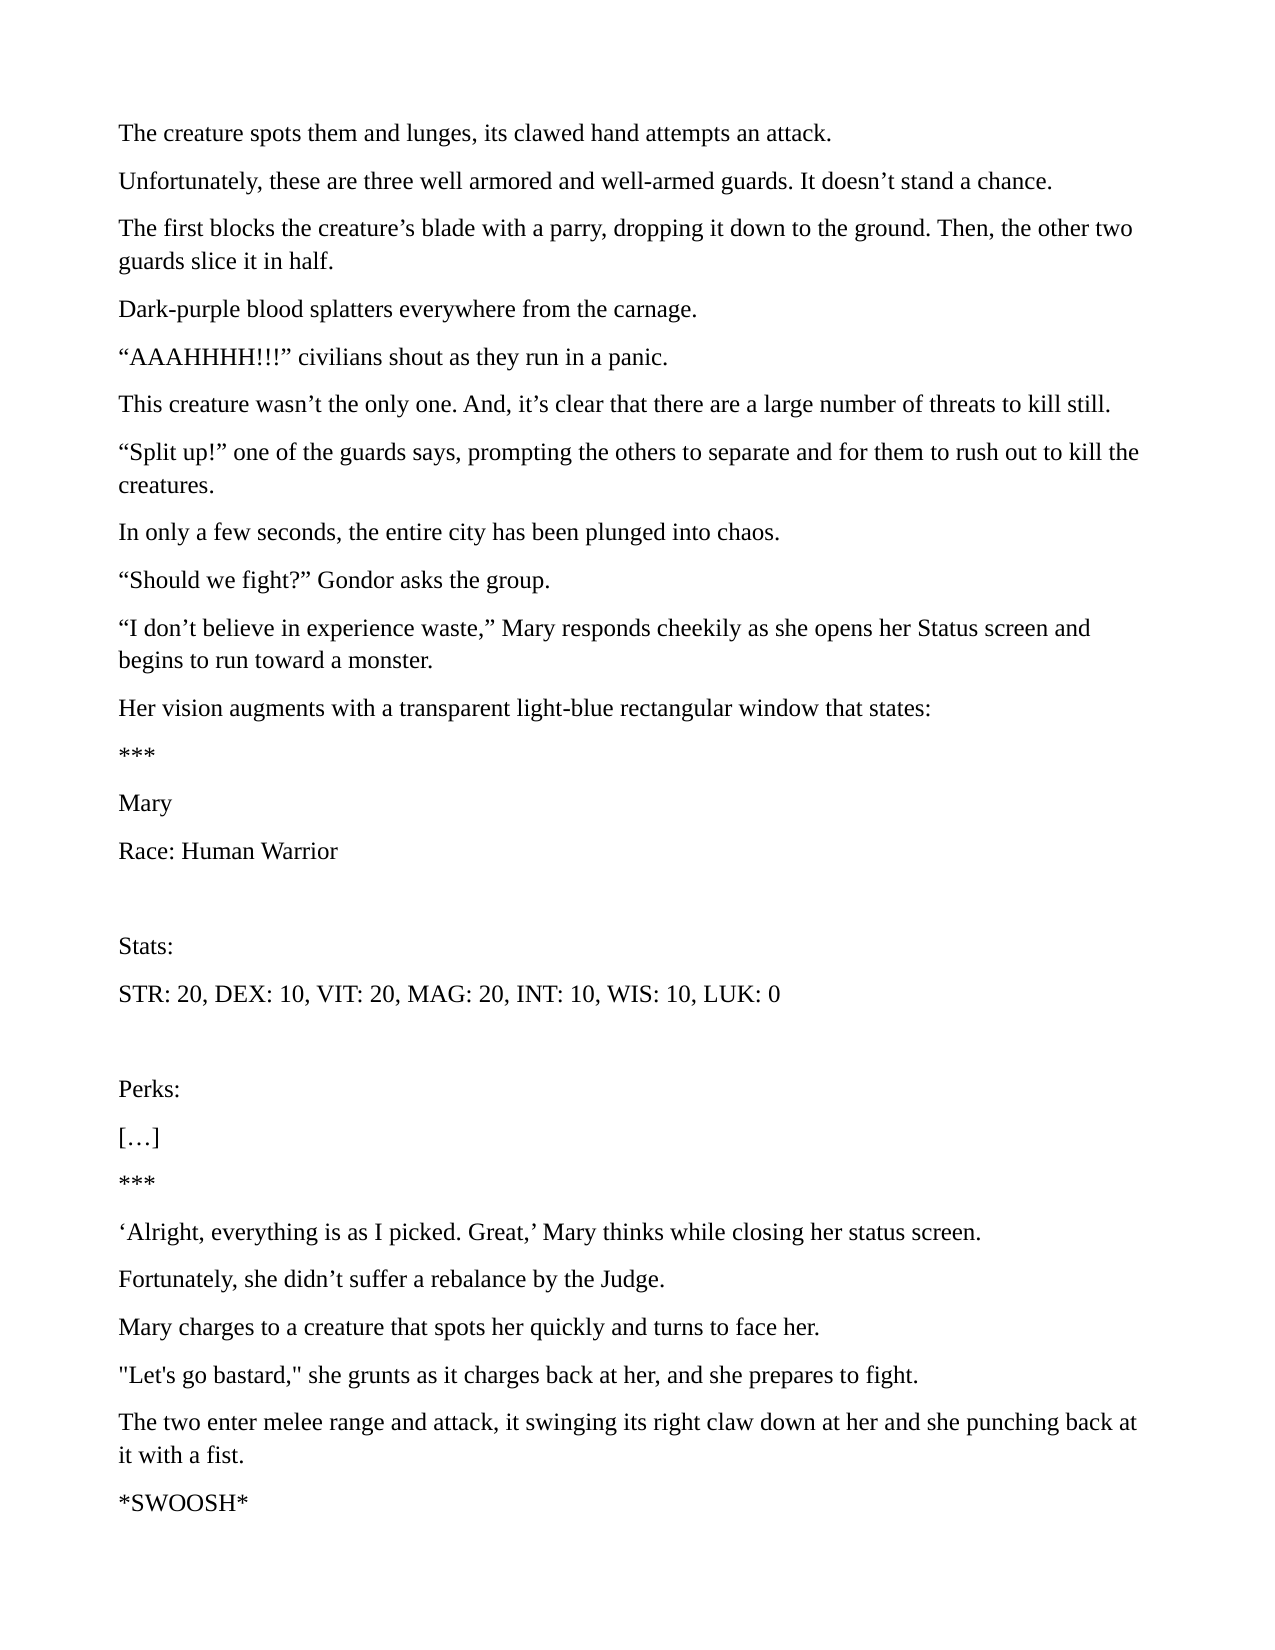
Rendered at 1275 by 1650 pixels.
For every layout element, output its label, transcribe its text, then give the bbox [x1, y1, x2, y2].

text Perks: [118, 1074, 1157, 1103]
text The creature spots them and lunges, its clawed hand attempts an attack. [118, 118, 1157, 147]
text This creature wasn’t the only one. And, it’s clear that there are a large number of threats to kill still. [118, 389, 1157, 418]
text Dark-purple blood splatters everywhere from the carnage. [118, 294, 1157, 323]
text […] [118, 1122, 1157, 1150]
text Stats: [118, 931, 1157, 960]
text Race: Human Warrior [118, 836, 1157, 865]
text The first blocks the creature’s blade with a parry, dropping it down to the ground. Then, the other two guards slice it in half. [118, 213, 1157, 275]
text Mary [118, 788, 1157, 817]
text In only a few seconds, the entire city has been plunged into chaos. [118, 517, 1157, 546]
text Unfortunately, these are three well armored and well-armed guards. It doesn’t stand a chance. [118, 166, 1157, 194]
text “I don’t believe in experience waste,” Mary responds cheekily as she opens her Status screen and begins to run toward a monster. [118, 613, 1157, 674]
text Fortunately, she didn’t suffer a rebalance by the Judge. [118, 1264, 1157, 1293]
text “Should we fight?” Gondor asks the group. [118, 565, 1157, 594]
text *** [118, 1169, 1157, 1198]
text Her vision augments with a transparent light-blue rectangular window that states: [118, 693, 1157, 722]
text “AAAHHHH!!!” civilians shout as they run in a panic. [118, 342, 1157, 370]
text The two enter melee range and attack, it swinging its right claw down at her and she punching back at it with a fist. [118, 1407, 1157, 1469]
text STR: 20, DEX: 10, VIT: 20, MAG: 20, INT: 10, WIS: 10, LUK: 0 [118, 979, 1157, 1008]
text Mary charges to a creature that spots her quickly and turns to face her. [118, 1312, 1157, 1341]
text *** [118, 741, 1157, 769]
text “Split up!” one of the guards says, prompting the others to separate and for them to rush out to kill the creatures. [118, 437, 1157, 498]
text ‘Alright, everything is as I picked. Great,’ Mary thinks while closing her status screen. [118, 1217, 1157, 1246]
text *SWOOSH* [118, 1488, 1157, 1517]
text "Let's go bastard," she grunts as it charges back at her, and she prepares to fight. [118, 1360, 1157, 1388]
